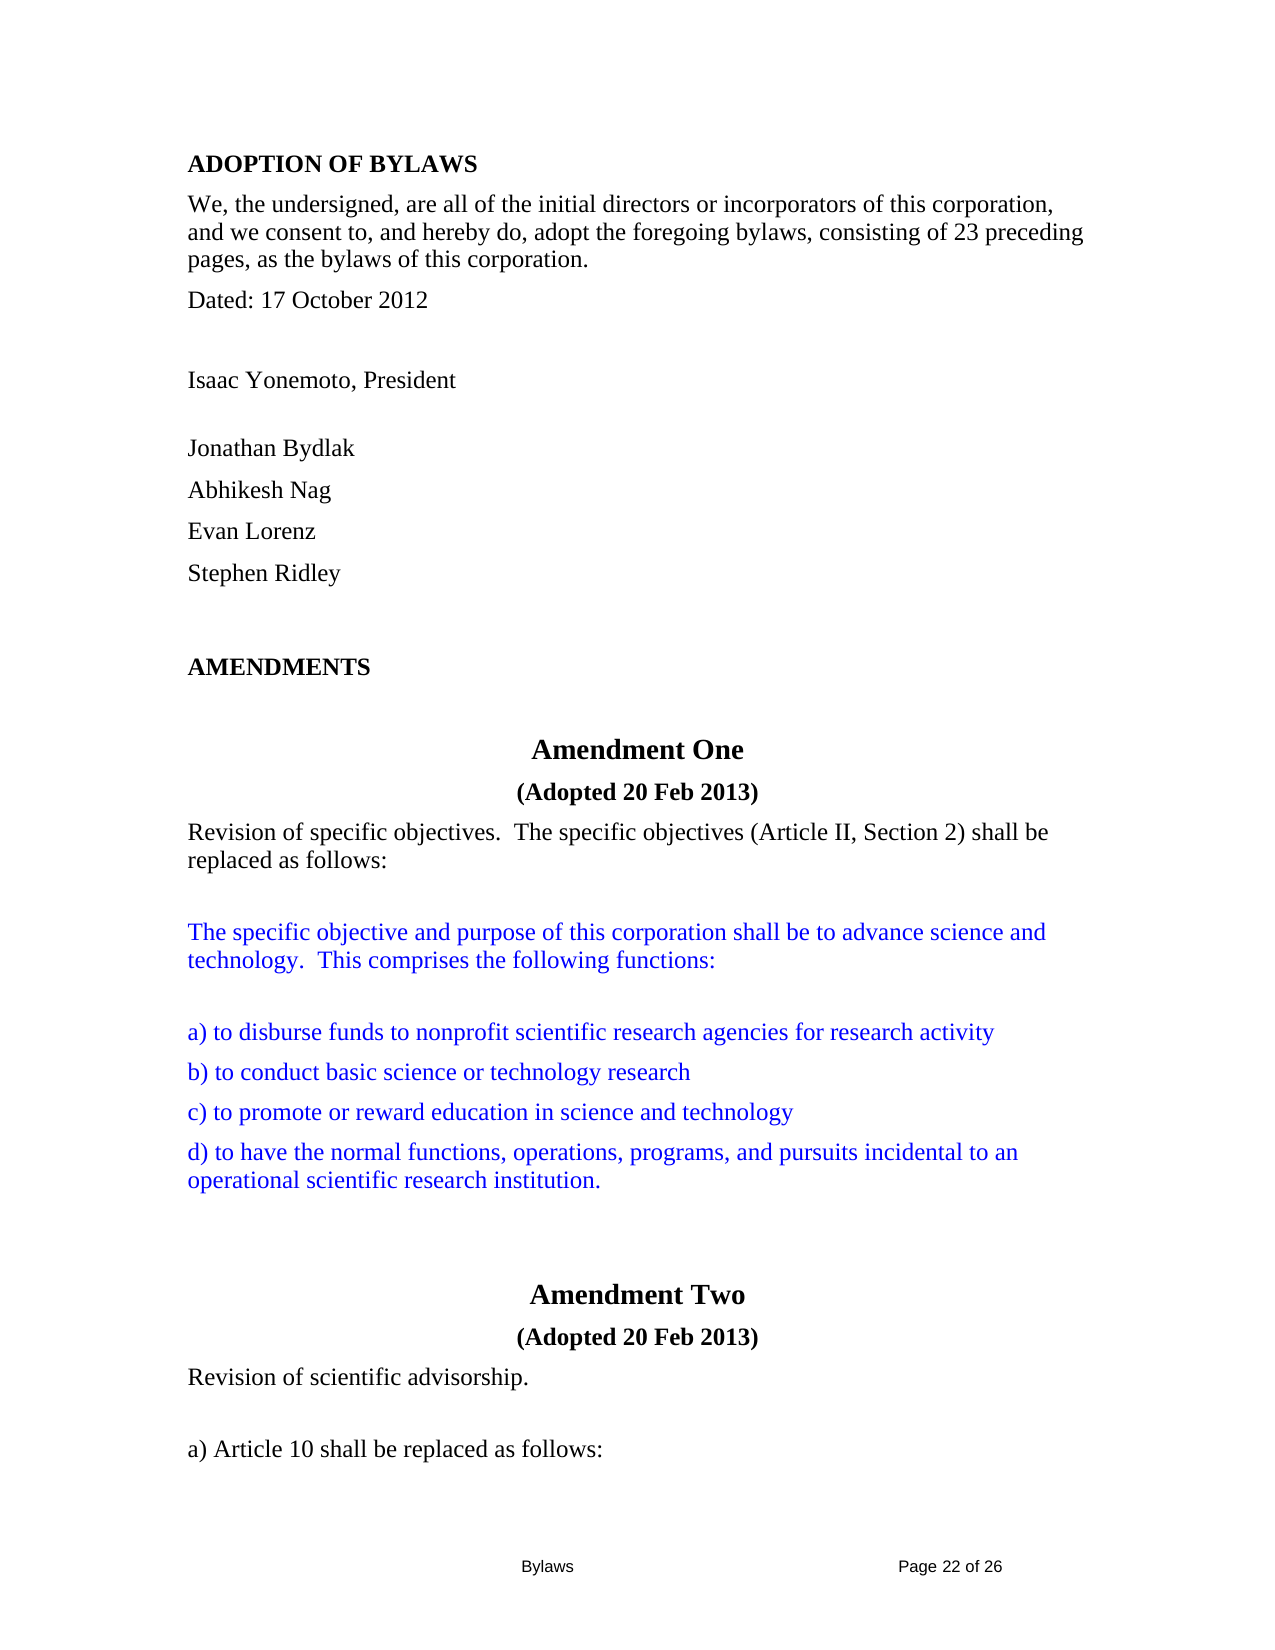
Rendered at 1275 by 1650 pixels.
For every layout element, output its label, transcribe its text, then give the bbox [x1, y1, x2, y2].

text Evan Lorenz [187, 517, 1087, 545]
text Dated: 17 October 2012 [187, 286, 1087, 313]
text ADOPTION OF BYLAWS [187, 150, 1087, 178]
text a) to disburse funds to nonprofit scientific research agencies for research activity [187, 1018, 1087, 1046]
text a) Article 10 shall be replaced as follows: [187, 1435, 1087, 1463]
text Jonathan Bydlak [187, 434, 1087, 462]
text b) to conduct basic science or technology research [187, 1058, 1087, 1086]
text Stephen Ridley [187, 559, 1087, 587]
text We, the undersigned, are all of the initial directors or incorporators of this corporation, and we consent to, and hereby do, adopt the foregoing bylaws, consisting of 23 preceding pages, as the bylaws of this corporation. [187, 190, 1087, 273]
text Revision of scientific advisorship. [187, 1363, 1087, 1391]
text AMENDMENTS [187, 653, 1087, 681]
text Revision of specific objectives. The specific objectives (Article II, Section 2) shall be replaced as follows: [187, 818, 1087, 874]
text Isaac Yonemoto, President [187, 366, 1087, 394]
text (Adopted 20 Feb 2013) [187, 1323, 1087, 1351]
text Amendment Two [187, 1278, 1087, 1311]
text (Adopted 20 Feb 2013) [187, 778, 1087, 806]
text The specific objective and purpose of this corporation shall be to advance science and technology. This comprises the following functions: [187, 918, 1087, 974]
text d) to have the normal functions, operations, programs, and pursuits incidental to an operational scientific research institution. [187, 1138, 1087, 1194]
text Abhikesh Nag [187, 476, 1087, 503]
text c) to promote or reward education in science and technology [187, 1098, 1087, 1126]
text Amendment One [187, 733, 1087, 766]
